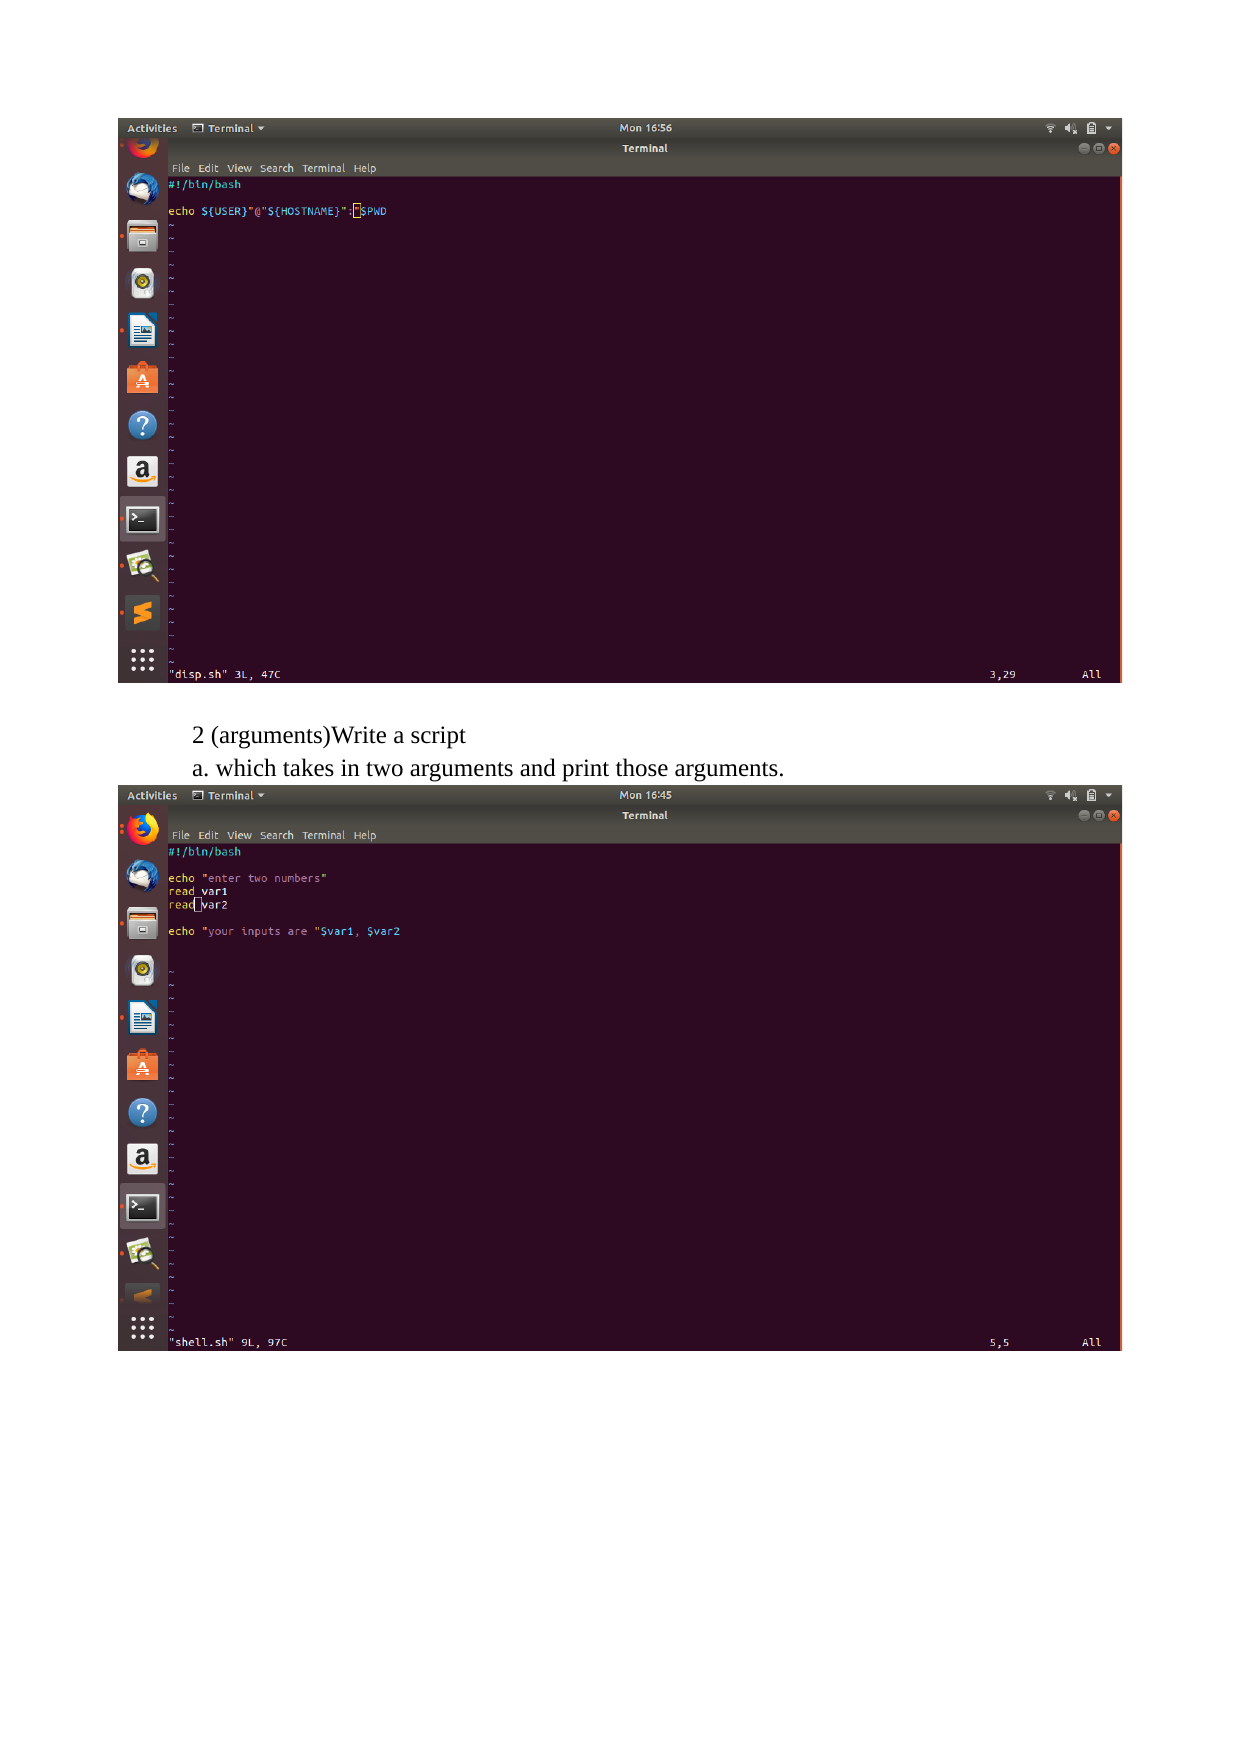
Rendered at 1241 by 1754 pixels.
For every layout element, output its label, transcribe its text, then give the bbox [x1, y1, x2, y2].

list a. which takes in two arguments and print those arguments. [162, 753, 1122, 782]
picture [118, 785, 1123, 1351]
picture [118, 118, 1123, 683]
list 2 (arguments)Write a script [162, 720, 1122, 748]
